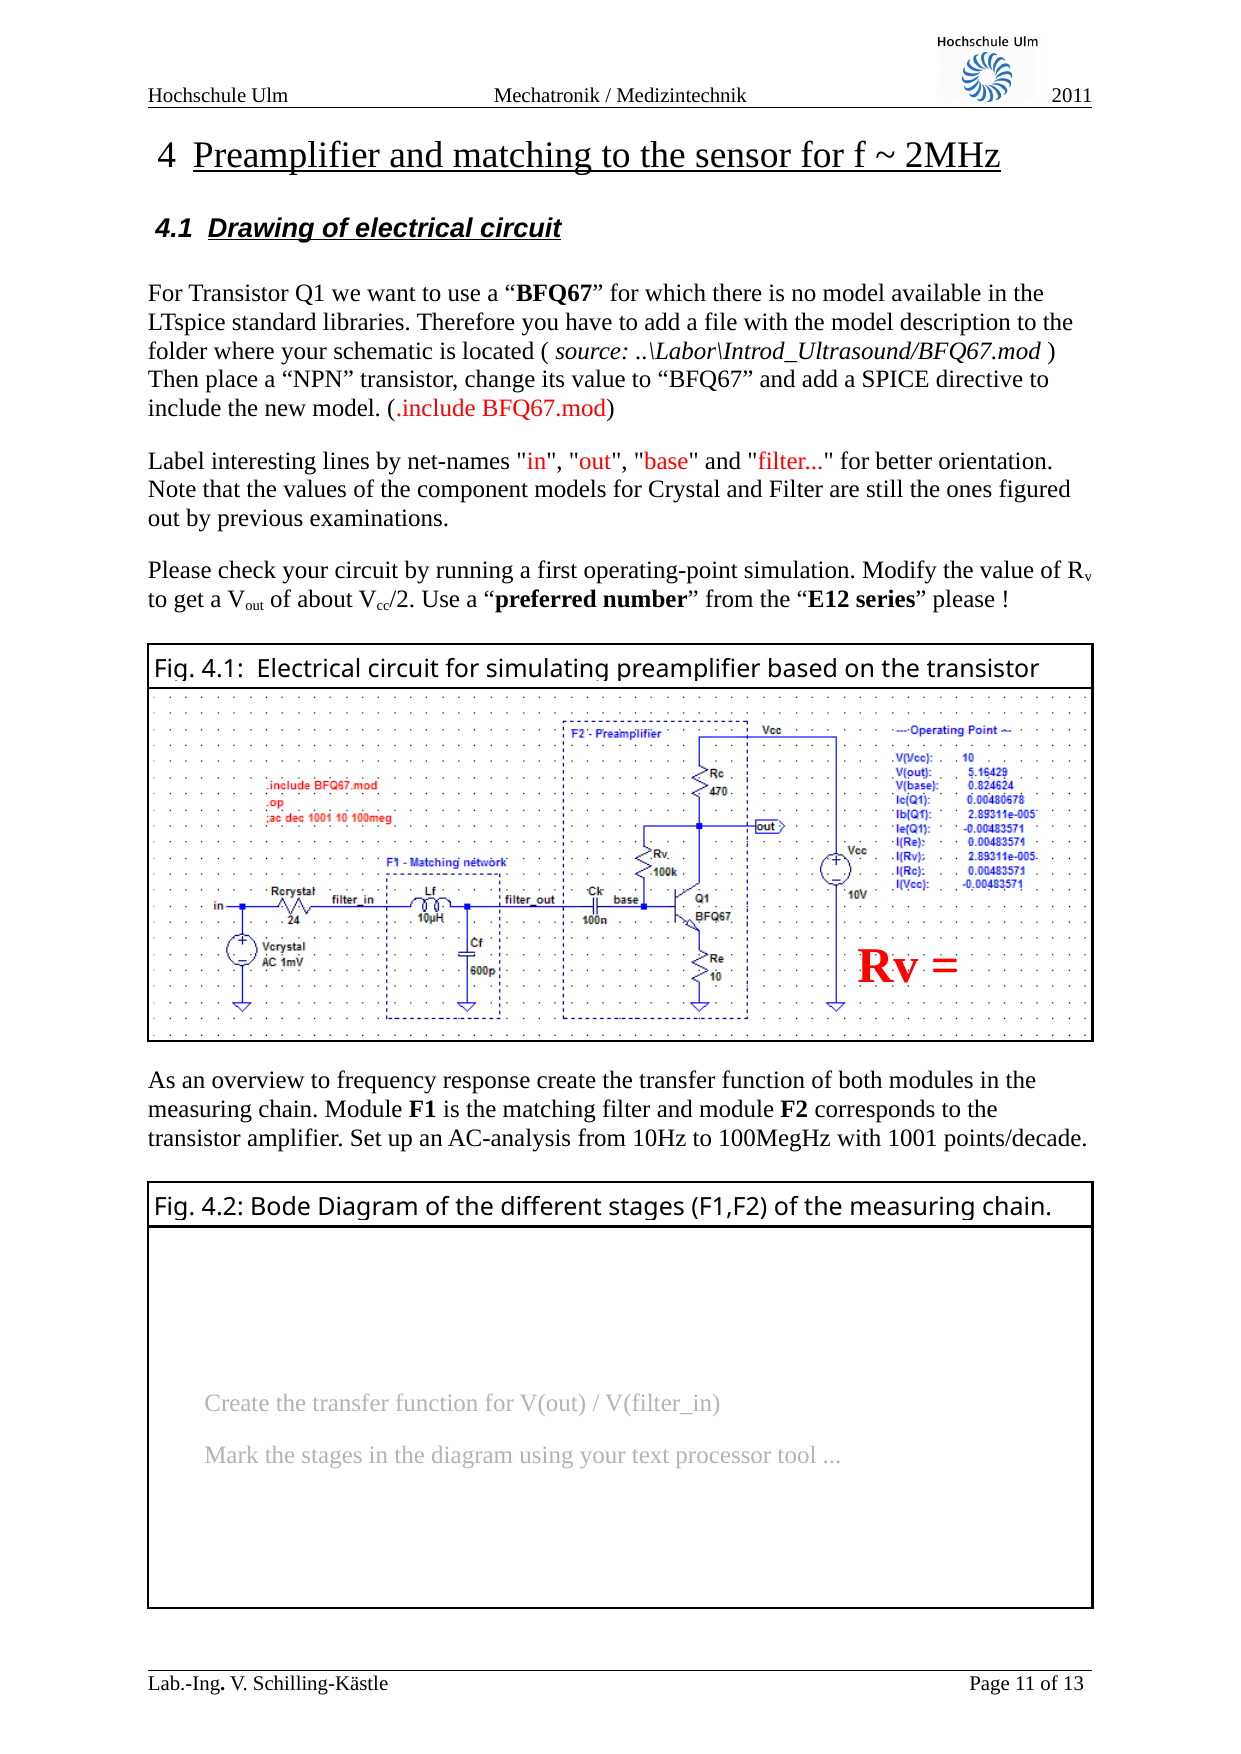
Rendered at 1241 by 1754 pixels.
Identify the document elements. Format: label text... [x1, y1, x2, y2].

table_header Fig. 4.2: Bode Diagram of the different stages (F1,F2) of the measuring chain. [149, 1183, 1091, 1225]
text For Transistor Q1 we want to use a “BFQ67” for which there is no model available in the LTspice standard libraries. Therefore you have to add a file with the model description to the folder where your schematic is located ( source: ..\Labor\Introd_Ultrasound/BFQ67.mod ) Then place a “NPN” transistor, change its value to “BFQ67” and add a SPICE directive to include the new model. (.include BFQ67.mod) [148, 278, 1092, 422]
text Label interesting lines by net-names "in", "out", "base" and "filter..." for better orientation. Note that the values of the component models for Crystal and Filter are still the ones figured out by previous examinations. [148, 446, 1092, 532]
text Please check your circuit by running a first operating-point simulation. Modify the value of Rv to get a Vout of about Vcc/2. Use a “preferred number” from the “E12 series” please ! [148, 556, 1092, 613]
picture [153, 692, 1087, 1036]
picture [933, 30, 1042, 106]
text As an overview to frequency response create the transfer function of both modules in the measuring chain. Module F1 is the matching filter and module F2 corresponds to the transistor amplifier. Set up an AC-analysis from 10Hz to 100MegHz with 1001 points/decade. [148, 1066, 1092, 1152]
table_cell Create the transfer function for V(out) / V(filter_in) Mark the stages in the diagram using your text processor tool ... [149, 1228, 1091, 1607]
table_cell [149, 693, 1091, 1040]
table_header Fig. 4.1: Electrical circuit for simulating preamplifier based on the transistor [149, 645, 1091, 687]
subtitle Preamplifier and matching to the sensor for f ~ 2MHz [148, 133, 1092, 176]
subtitle Drawing of electrical circuit [148, 212, 1092, 243]
